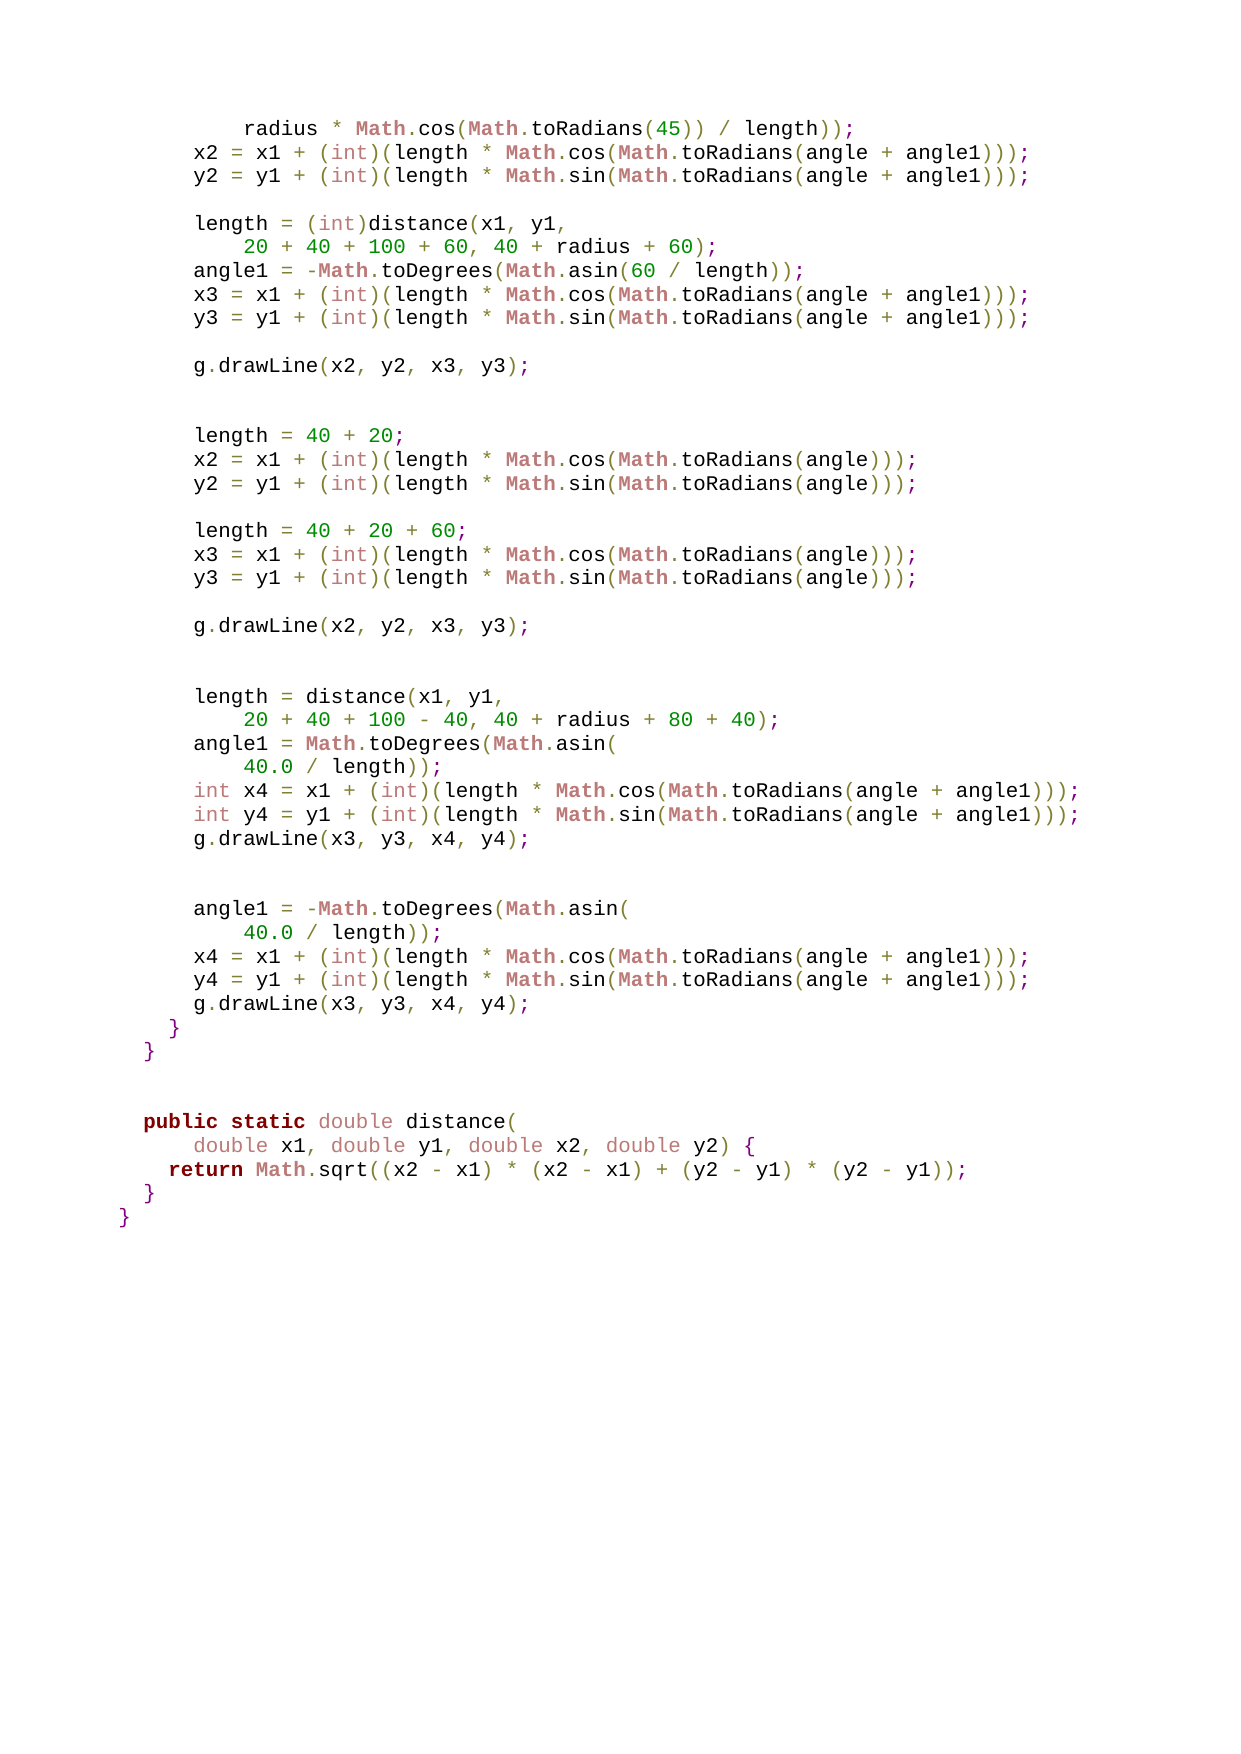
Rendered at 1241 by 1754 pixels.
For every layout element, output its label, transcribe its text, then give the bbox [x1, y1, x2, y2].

text 40.0 / length)); [118, 922, 1122, 946]
text y3 = y1 + (int)(length * Math.sin(Math.toRadians(angle + angle1))); [118, 307, 1122, 331]
text angle1 = -Math.toDegrees(Math.asin( [118, 898, 1122, 922]
text x4 = x1 + (int)(length * Math.cos(Math.toRadians(angle + angle1))); [118, 946, 1122, 969]
text x3 = x1 + (int)(length * Math.cos(Math.toRadians(angle + angle1))); [118, 284, 1122, 307]
text } [118, 1182, 1122, 1206]
text 20 + 40 + 100 + 60, 40 + radius + 60); [118, 236, 1122, 260]
text y3 = y1 + (int)(length * Math.sin(Math.toRadians(angle))); [118, 567, 1122, 591]
text x3 = x1 + (int)(length * Math.cos(Math.toRadians(angle))); [118, 544, 1122, 567]
text int y4 = y1 + (int)(length * Math.sin(Math.toRadians(angle + angle1))); [118, 804, 1122, 827]
text 40.0 / length)); [118, 757, 1122, 780]
text g.drawLine(x2, y2, x3, y3); [118, 615, 1122, 638]
text int x4 = x1 + (int)(length * Math.cos(Math.toRadians(angle + angle1))); [118, 780, 1122, 804]
text public static double distance( [118, 1111, 1122, 1135]
text } [118, 1040, 1122, 1064]
text angle1 = -Math.toDegrees(Math.asin(60 / length)); [118, 260, 1122, 284]
text x2 = x1 + (int)(length * Math.cos(Math.toRadians(angle + angle1))); [118, 142, 1122, 165]
text length = (int)distance(x1, y1, [118, 213, 1122, 236]
text x2 = x1 + (int)(length * Math.cos(Math.toRadians(angle))); [118, 449, 1122, 473]
text y2 = y1 + (int)(length * Math.sin(Math.toRadians(angle + angle1))); [118, 165, 1122, 189]
text } [118, 1017, 1122, 1040]
text radius * Math.cos(Math.toRadians(45)) / length)); [118, 118, 1122, 142]
text y2 = y1 + (int)(length * Math.sin(Math.toRadians(angle))); [118, 473, 1122, 496]
text g.drawLine(x3, y3, x4, y4); [118, 827, 1122, 851]
text length = distance(x1, y1, [118, 686, 1122, 709]
text return Math.sqrt((x2 - x1) * (x2 - x1) + (y2 - y1) * (y2 - y1)); [118, 1158, 1122, 1182]
text } [118, 1206, 1122, 1229]
text g.drawLine(x3, y3, x4, y4); [118, 993, 1122, 1017]
text y4 = y1 + (int)(length * Math.sin(Math.toRadians(angle + angle1))); [118, 969, 1122, 993]
text length = 40 + 20 + 60; [118, 520, 1122, 544]
text length = 40 + 20; [118, 426, 1122, 449]
text double x1, double y1, double x2, double y2) { [118, 1135, 1122, 1158]
text g.drawLine(x2, y2, x3, y3); [118, 354, 1122, 378]
text angle1 = Math.toDegrees(Math.asin( [118, 733, 1122, 757]
text 20 + 40 + 100 - 40, 40 + radius + 80 + 40); [118, 709, 1122, 733]
